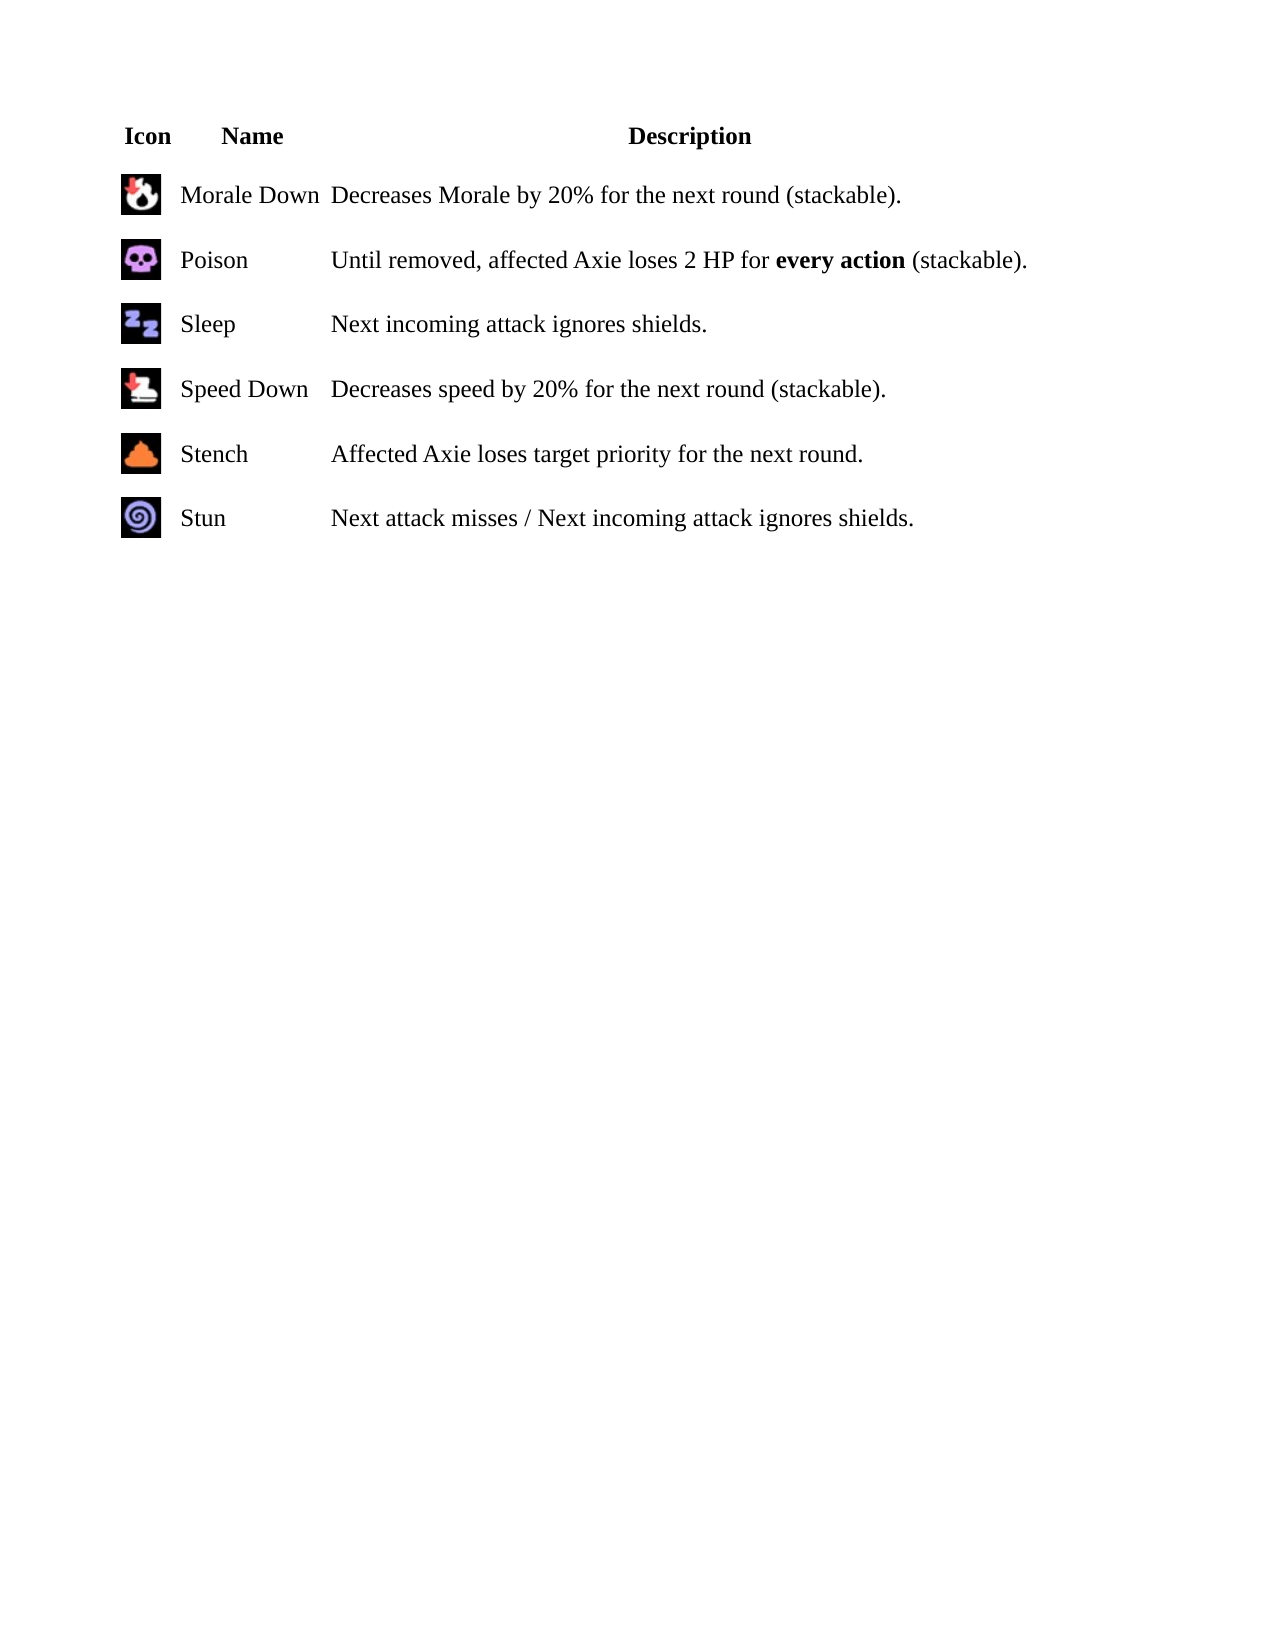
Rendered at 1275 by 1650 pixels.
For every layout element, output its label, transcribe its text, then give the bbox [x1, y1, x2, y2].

table_cell [118, 236, 177, 301]
picture [121, 303, 162, 344]
picture [121, 174, 162, 215]
table_header Icon [118, 118, 177, 172]
table_cell [118, 366, 177, 430]
table_cell Stench [177, 430, 328, 495]
table_cell Speed Down [177, 366, 328, 430]
table_cell [118, 301, 177, 366]
table_cell Morale Down [177, 172, 328, 236]
table_cell [118, 495, 177, 560]
table_cell [118, 172, 177, 236]
table_cell [118, 430, 177, 495]
picture [121, 497, 162, 538]
picture [121, 433, 162, 474]
table_header Name [177, 118, 328, 172]
table_cell Next attack misses / Next incoming attack ignores shields. [328, 495, 1052, 560]
table_cell Affected Axie loses target priority for the next round. [328, 430, 1052, 495]
table_cell Sleep [177, 301, 328, 366]
table_cell Poison [177, 236, 328, 301]
picture [121, 368, 162, 409]
table_cell Decreases Morale by 20% for the next round (stackable). [328, 172, 1052, 236]
table_header Description [328, 118, 1052, 172]
picture [121, 239, 162, 280]
table_cell Until removed, affected Axie loses 2 HP for every action (stackable). [328, 236, 1052, 301]
table_cell Next incoming attack ignores shields. [328, 301, 1052, 366]
table_cell Decreases speed by 20% for the next round (stackable). [328, 366, 1052, 430]
table_cell Stun [177, 495, 328, 560]
